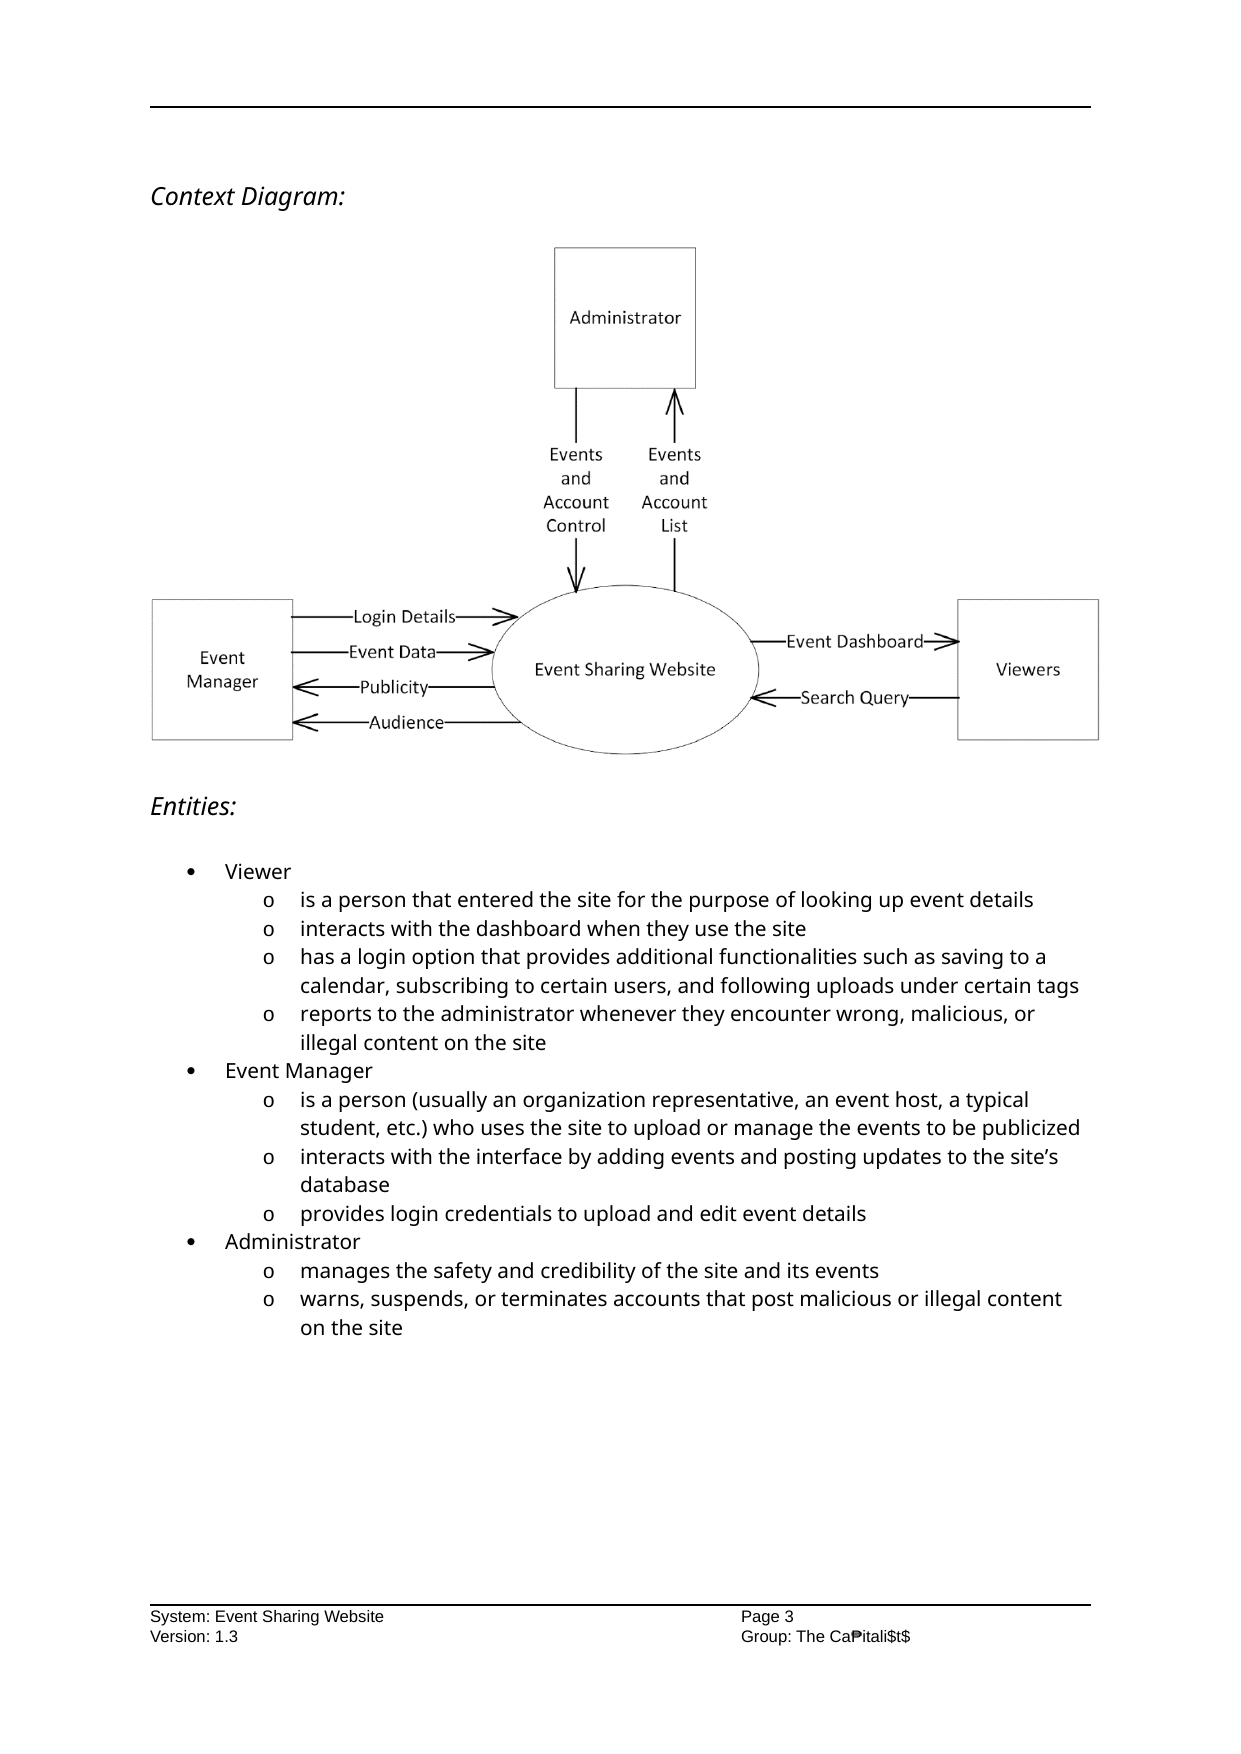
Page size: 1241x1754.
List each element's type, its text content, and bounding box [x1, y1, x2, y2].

list interacts with the interface by adding events and posting updates to the site’s database [262, 1142, 1091, 1199]
list is a person (usually an organization representative, an event host, a typical student, etc.) who uses the site to upload or manage the events to be publicized [262, 1085, 1091, 1142]
text Context Diagram: [150, 178, 1091, 212]
list provides login credentials to upload and edit event details [262, 1199, 1091, 1227]
list interacts with the dashboard when they use the site [262, 914, 1091, 942]
text Entities: [150, 789, 1091, 823]
list is a person that entered the site for the purpose of looking up event details [262, 885, 1091, 914]
list Event Manager [187, 1056, 1091, 1085]
list warns, suspends, or terminates accounts that post malicious or illegal content on the site [262, 1284, 1091, 1341]
list manages the safety and credibility of the site and its events [262, 1256, 1091, 1284]
list reports to the administrator whenever they encounter wrong, malicious, or illegal content on the site [262, 999, 1091, 1056]
list Viewer [187, 857, 1091, 885]
list Administrator [187, 1227, 1091, 1256]
list has a login option that provides additional functionalities such as saving to a calendar, subscribing to certain users, and following uploads under certain tags [262, 942, 1091, 999]
